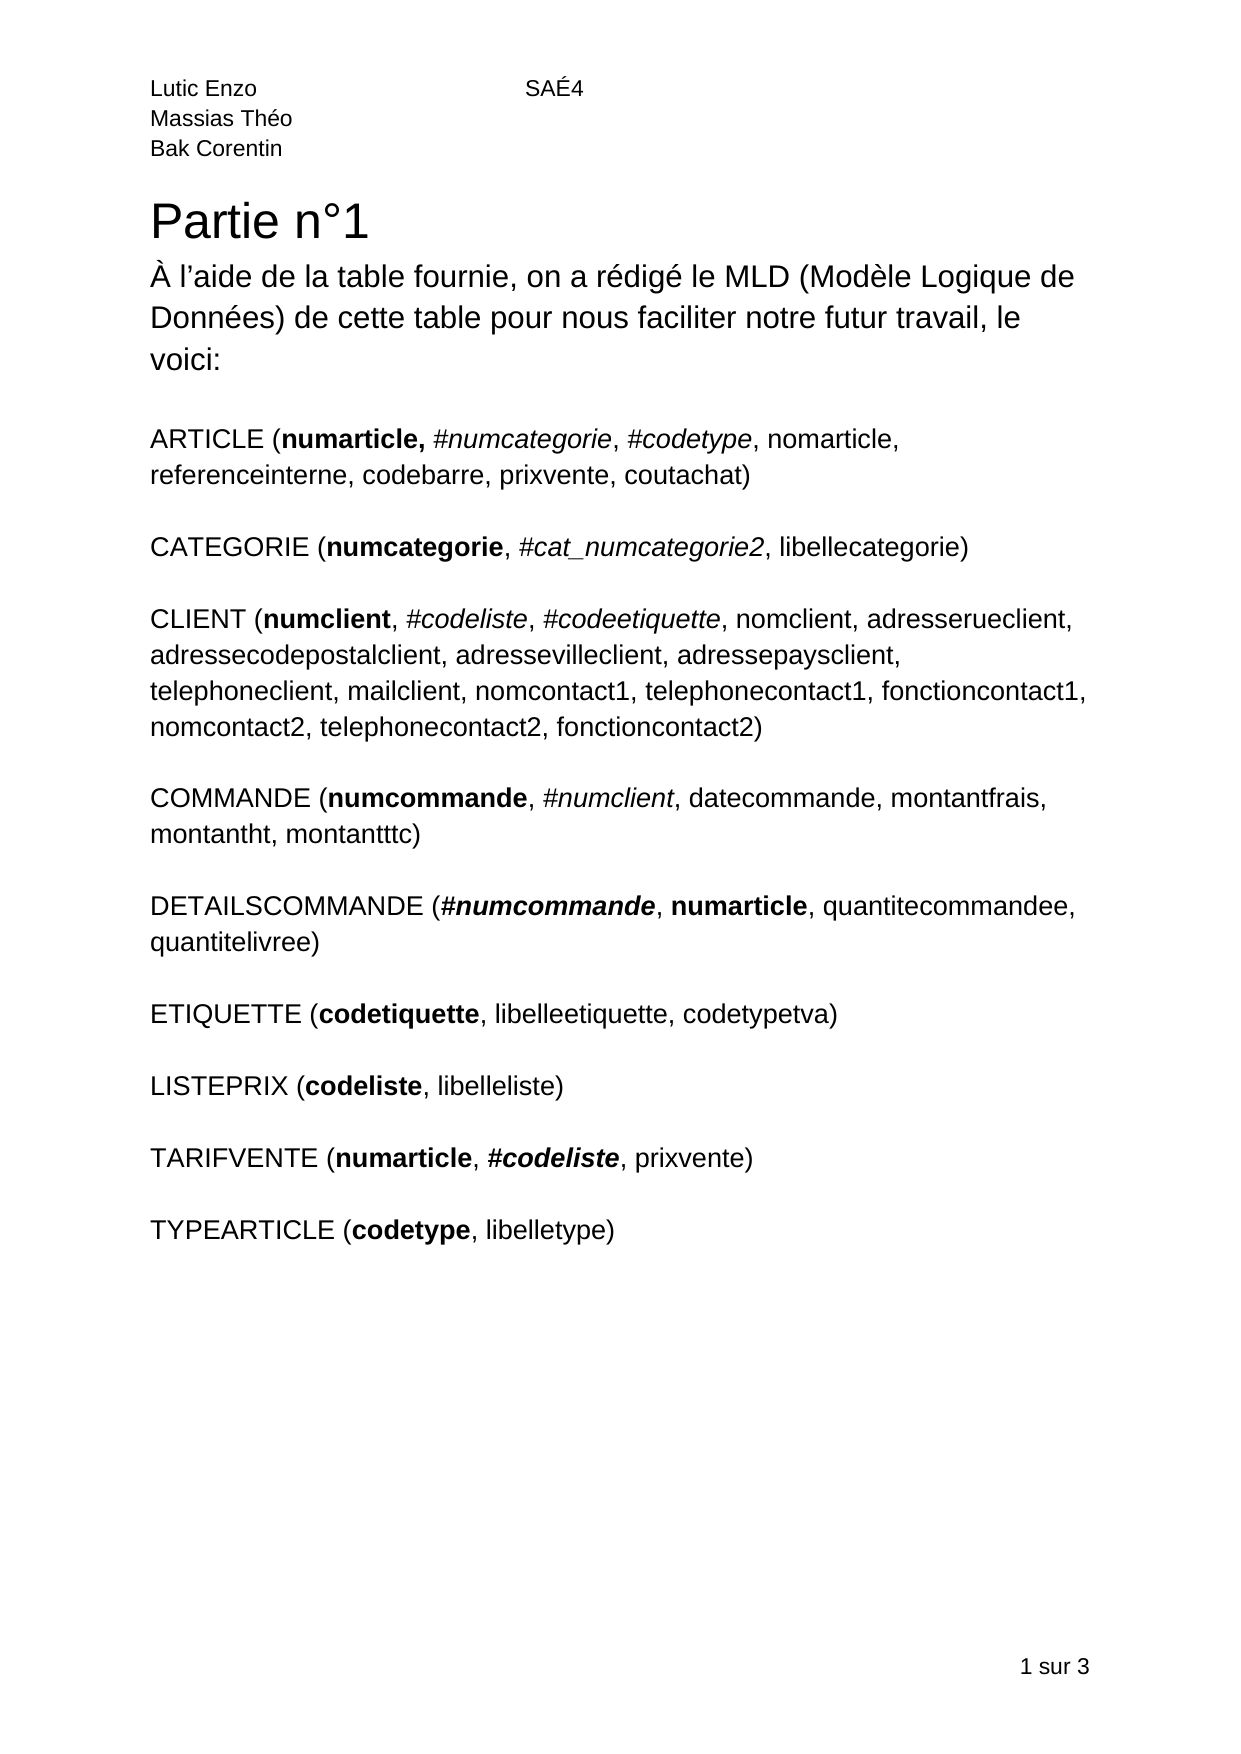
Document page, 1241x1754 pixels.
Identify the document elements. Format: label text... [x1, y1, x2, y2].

text CATEGORIE (numcategorie, #cat_numcategorie2, libellecategorie) [150, 531, 1090, 562]
text DETAILSCOMMANDE (#numcommande, numarticle, quantitecommandee, quantitelivree) [150, 890, 1090, 957]
text À l’aide de la table fournie, on a rédigé le MLD (Modèle Logique de Données) de cette table pour nous faciliter notre futur travail, le voici: [150, 258, 1090, 376]
text LISTEPRIX (codeliste, libelleliste) [150, 1070, 1090, 1101]
text TARIFVENTE (numarticle, #codeliste, prixvente) [150, 1142, 1090, 1173]
text ARTICLE (numarticle, #numcategorie, #codetype, nomarticle, referenceinterne, codebarre, prixvente, coutachat) [150, 423, 1090, 490]
text CLIENT (numclient, #codeliste, #codeetiquette, nomclient, adresserueclient, adressecodepostalclient, adressevilleclient, adressepaysclient, telephoneclient, mailclient, nomcontact1, telephonecontact1, fonctioncontact1, nomcontact2, telephonecontact2, fonctioncontact2) [150, 603, 1090, 742]
text TYPEARTICLE (codetype, libelletype) [150, 1214, 1090, 1245]
text COMMANDE (numcommande, #numclient, datecommande, montantfrais, montantht, montantttc) [150, 782, 1090, 849]
text ETIQUETTE (codetiquette, libelleetiquette, codetypetva) [150, 998, 1090, 1029]
text Partie n°1 [150, 192, 1090, 249]
